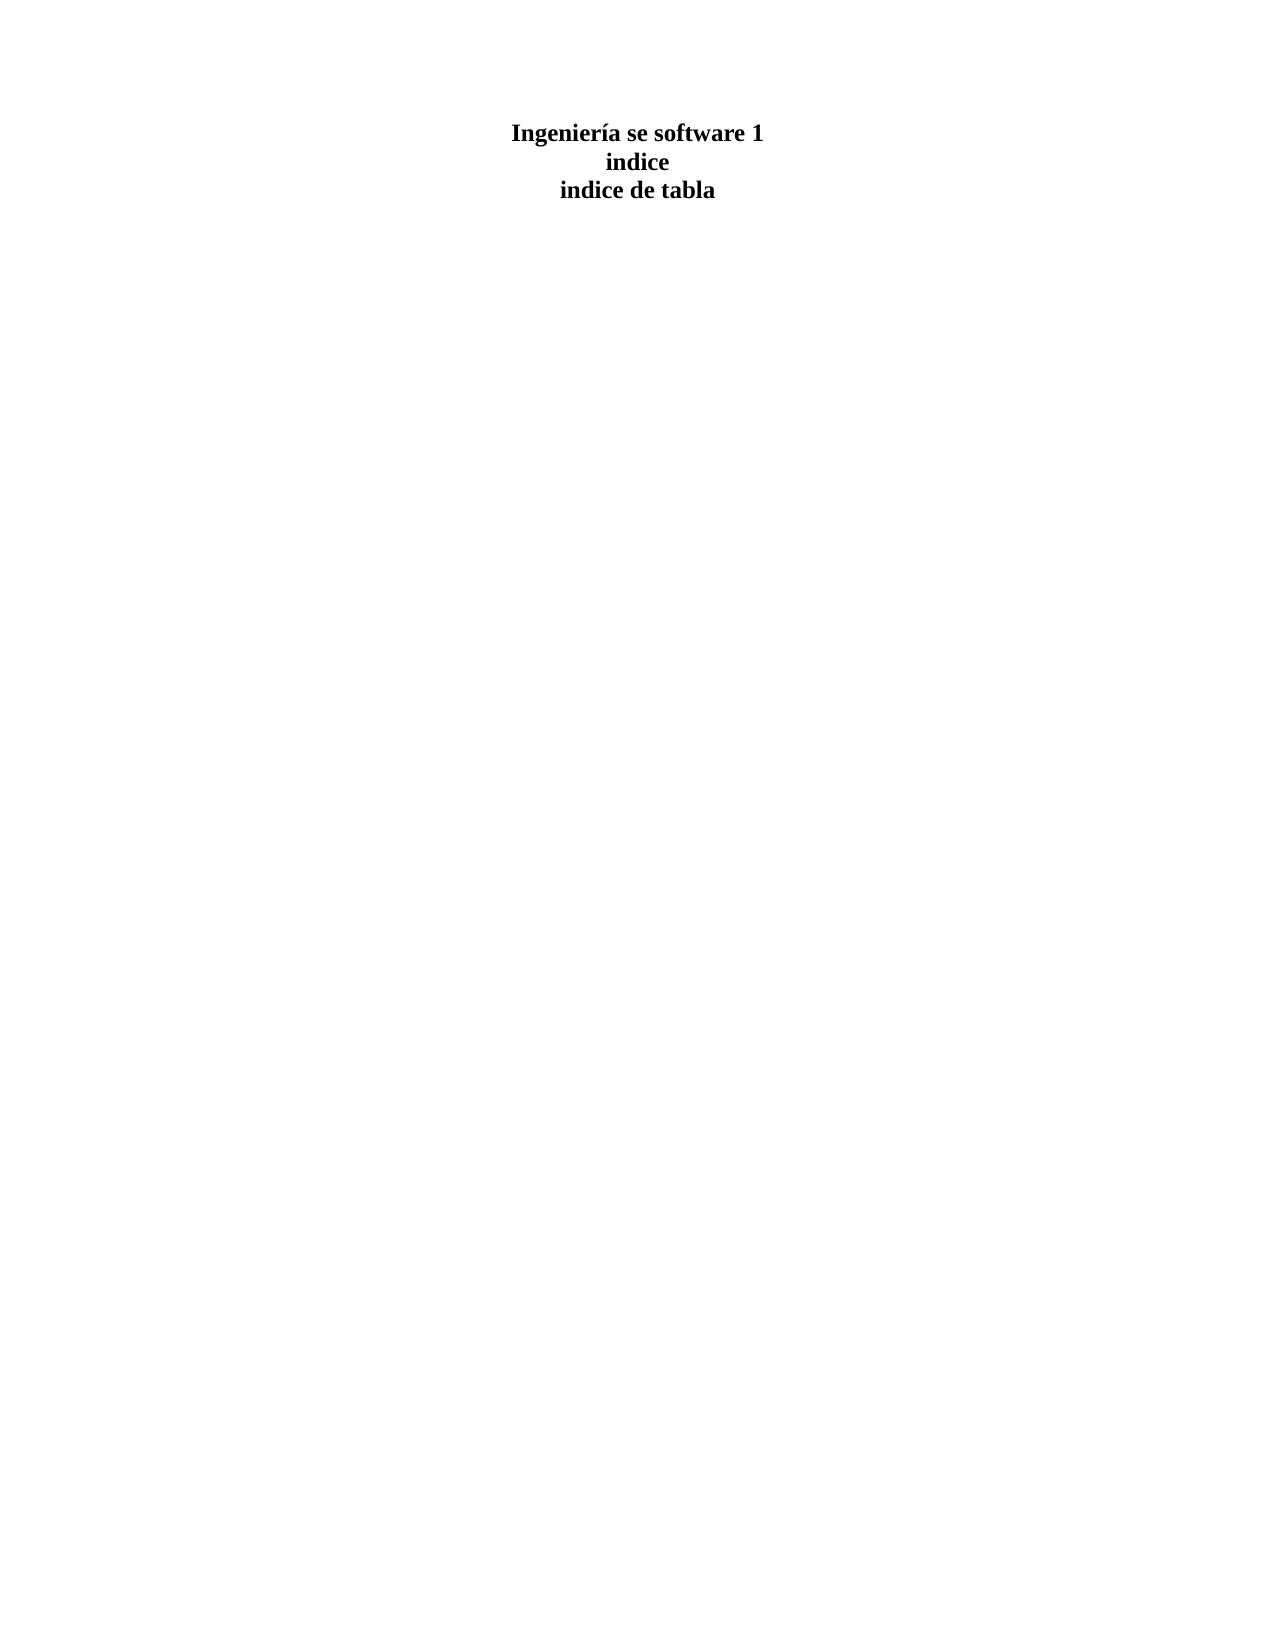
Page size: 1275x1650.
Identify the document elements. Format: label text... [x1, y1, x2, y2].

text indice [118, 147, 1157, 176]
text Ingeniería se software 1 [118, 118, 1157, 147]
text indice de tabla [118, 176, 1157, 204]
